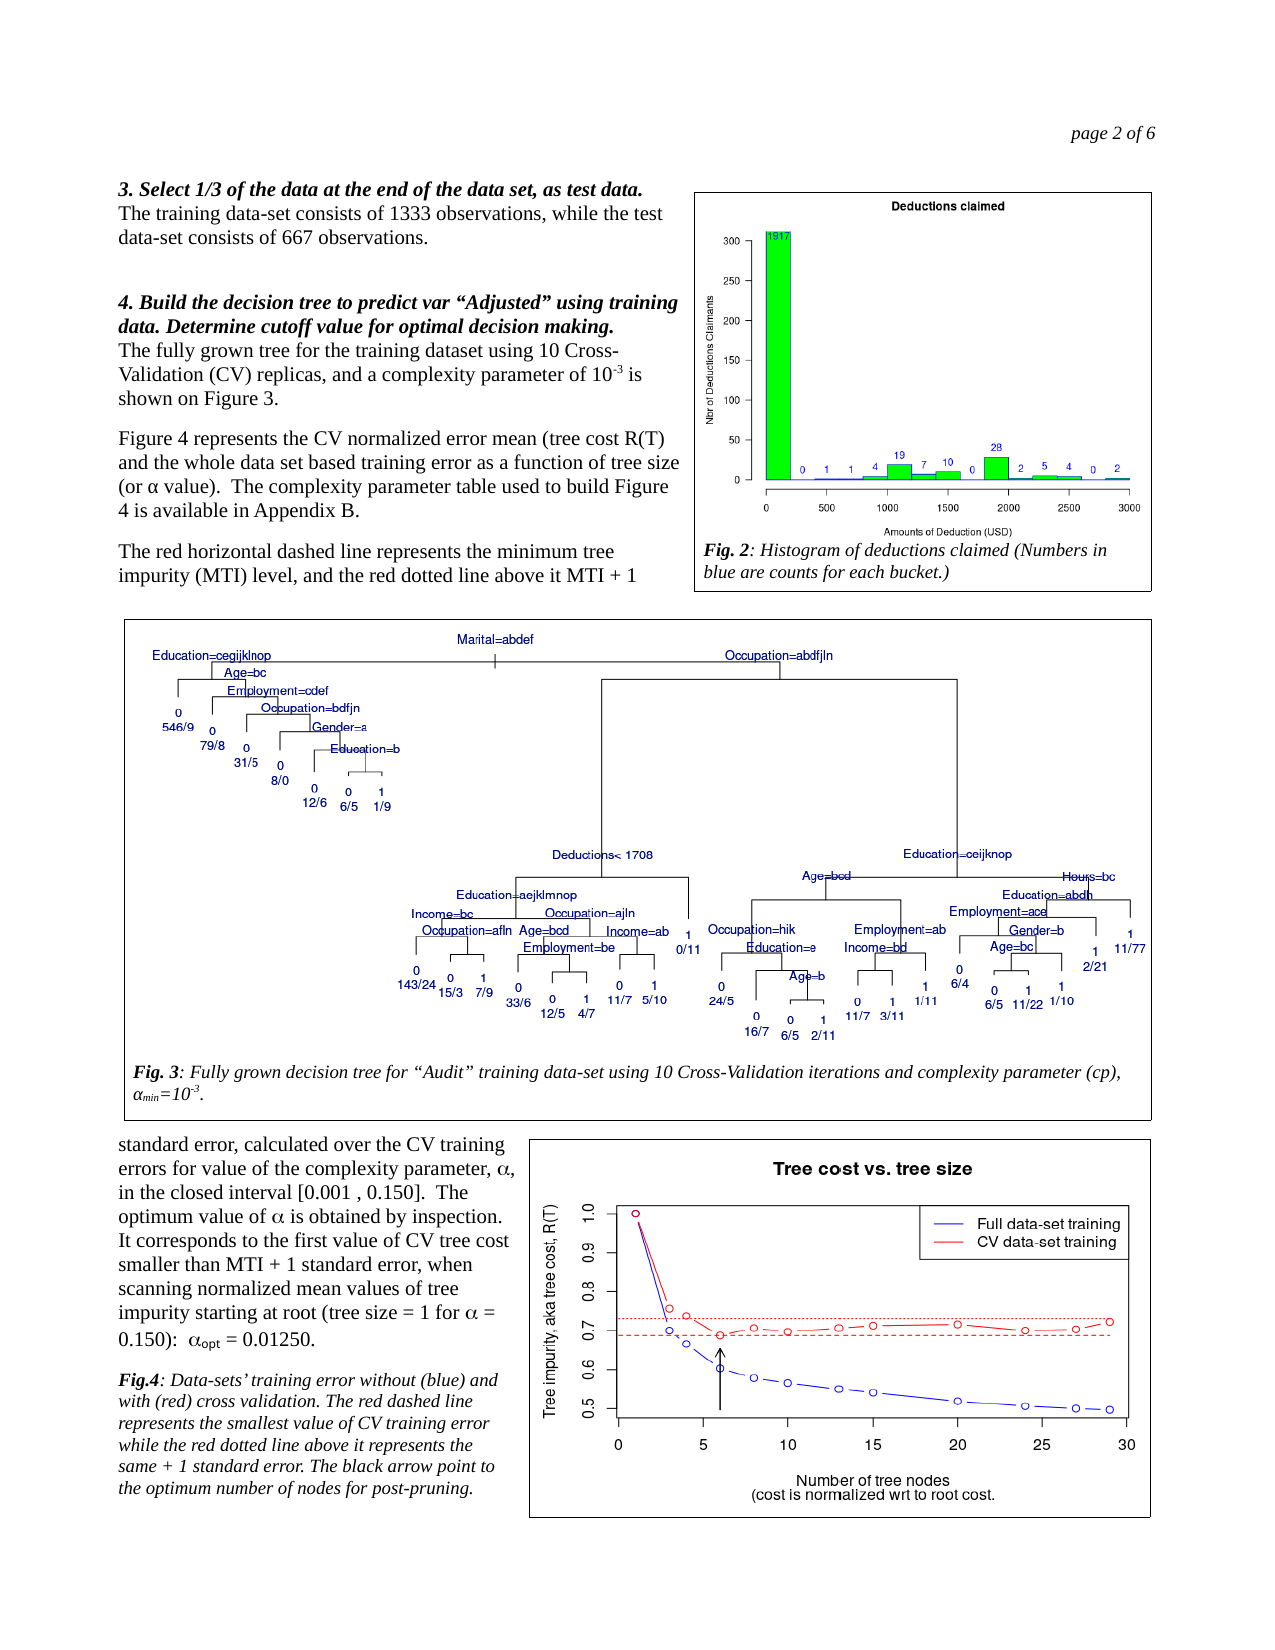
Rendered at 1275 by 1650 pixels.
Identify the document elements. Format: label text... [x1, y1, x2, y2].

text Fig.4: Data-sets’ training error without (blue) and with (red) cross validation. The red dashed line represents the smallest value of CV training error while the red dotted line above it represents the same + 1 standard error. The black arrow point to the optimum number of nodes for post-pruning. [118, 1369, 528, 1498]
text The red horizontal dashed line represents the minimum tree impurity (MTI) level, and the red dotted line above it MTI + 1 standard error, calculated over the CV training errors for value of the complexity parameter, α, in the closed interval [0.001 , 0.150]. The optimum value of α is obtained by inspection. It corresponds to the first value of CV tree cost smaller than MTI + 1 standard error, when scanning normalized mean values of tree impurity starting at root (tree size = 1 for α = 0.150): αopt = 0.01250. [118, 539, 1157, 1352]
text The fully grown tree for the training dataset using 10 Cross-Validation (CV) replicas, and a complexity parameter of 10‑3 is shown on Figure 3. [118, 338, 694, 410]
picture [703, 200, 1143, 539]
text The training data-set consists of 1333 observations, while the test data-set consists of 667 observations. [118, 201, 694, 249]
text 3. Select 1/3 of the data at the end of the data set, as test data. [118, 177, 1157, 201]
text Fig. 2: Histogram of deductions claimed (Numbers in blue are counts for each bucket.) [703, 539, 1142, 582]
text 4. Build the decision tree to predict var “Adjusted” using training data. Determine cutoff value for optimal decision making. [118, 289, 694, 338]
text Fig. 3: Fully grown decision tree for “Audit” training data-set using 10 Cross-Validation iterations and complexity parameter (cp), αmin=10-3. [133, 628, 1142, 1104]
picture [539, 1156, 1142, 1506]
picture [142, 627, 1146, 1061]
text Figure 4 represents the CV normalized error mean (tree cost R(T) and the whole data set based training error as a function of tree size (or α value). The complexity parameter table used to build Figure 4 is available in Appendix B. [118, 426, 694, 522]
